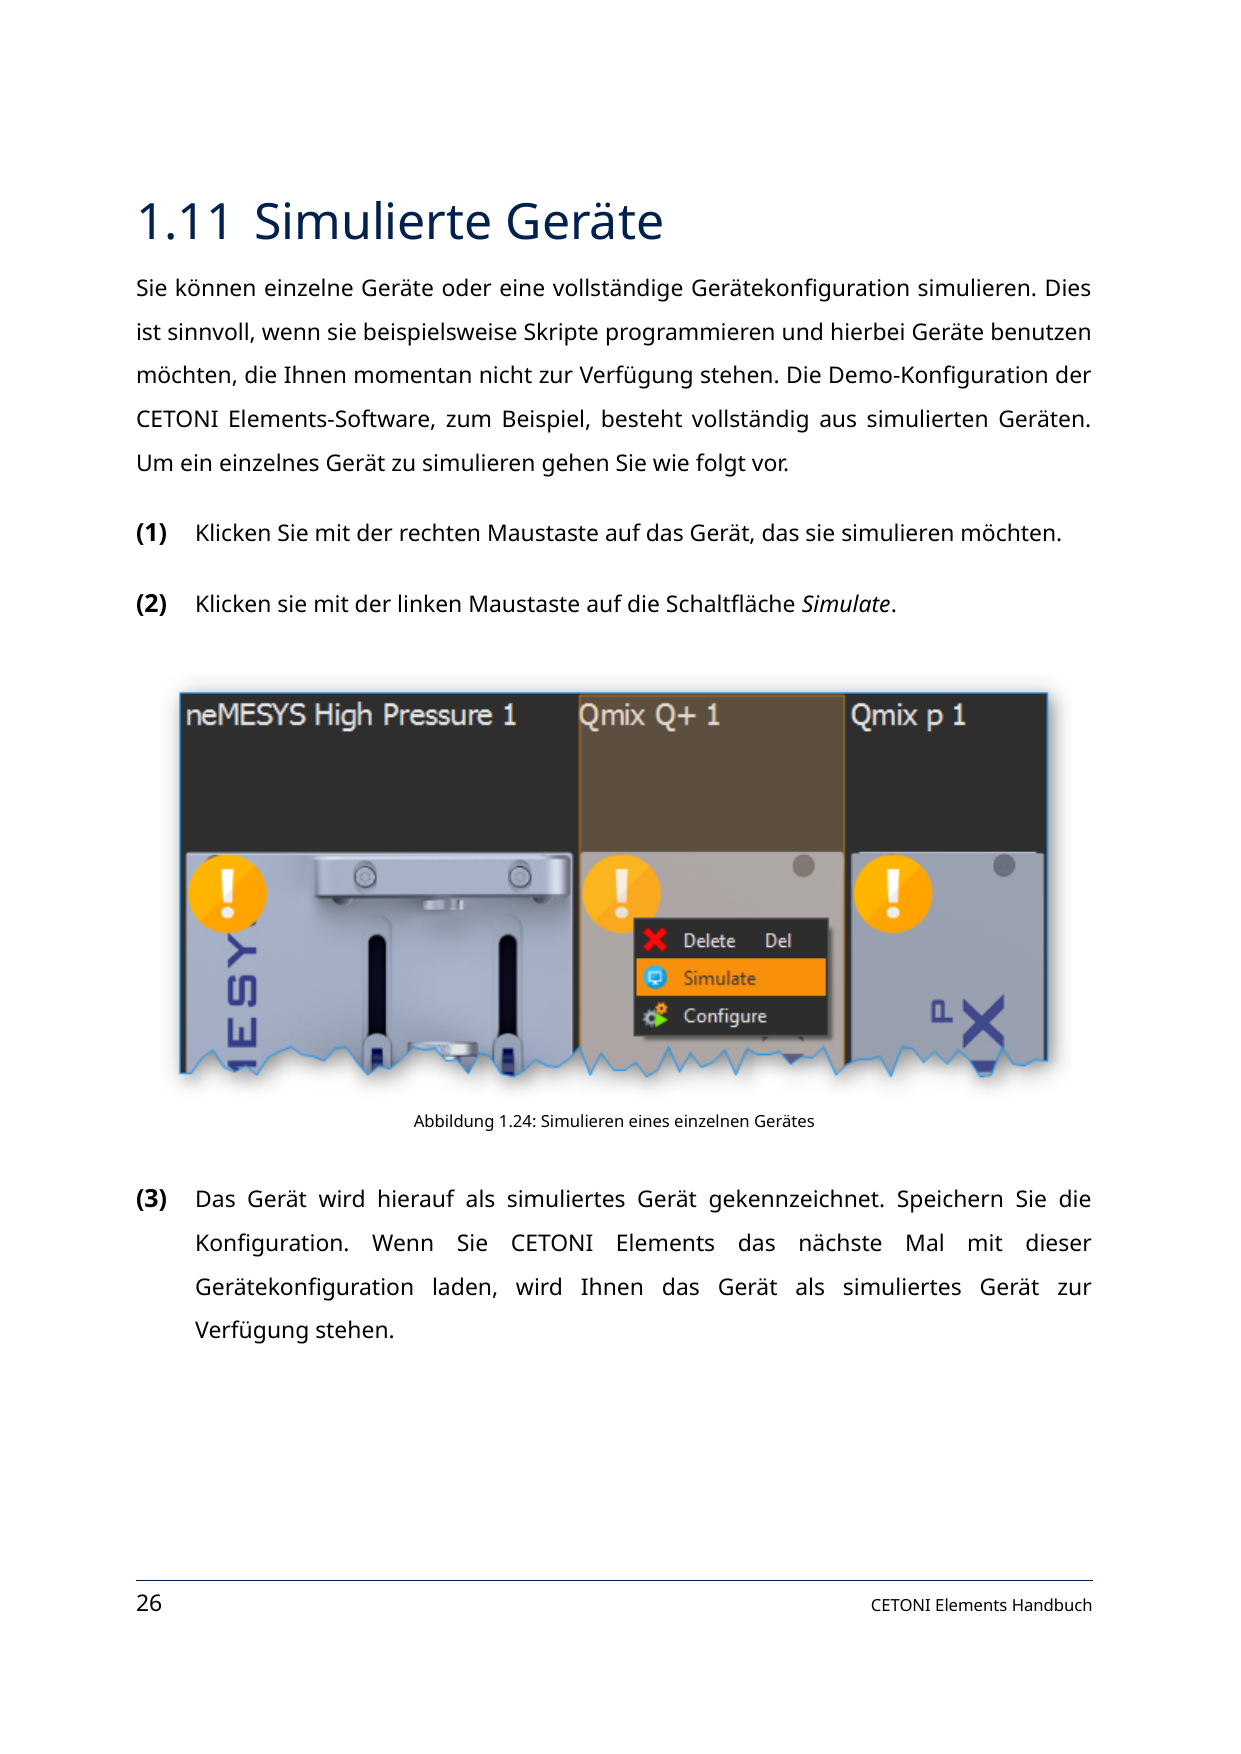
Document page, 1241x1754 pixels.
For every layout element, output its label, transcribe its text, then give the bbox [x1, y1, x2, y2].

list Das Gerät wird hierauf als simuliertes Gerät gekennzeichnet. Speichern Sie die Konfiguration. Wenn Sie CETONI Elements das nächste Mal mit dieser Gerätekonfiguration laden, wird Ihnen das Gerät als simuliertes Gerät zur Verfügung stehen. [136, 1169, 1093, 1346]
list Klicken Sie mit der rechten Maustaste auf das Gerät, das sie simulieren möchten. [136, 514, 1093, 548]
list [136, 657, 1093, 669]
list Klicken sie mit der linken Maustaste auf die Schaltfläche Simulate. [136, 586, 1093, 619]
text Sie können einzelne Geräte oder eine vollständige Gerätekonfiguration simulieren. Dies ist sinnvoll, wenn sie beispielsweise Skripte programmieren und hierbei Geräte benutzen möchten, die Ihnen momentan nicht zur Verfügung stehen. Die Demo-Konfiguration der CETONI Elements-Software, zum Beispiel, besteht vollständig aus simulierten Geräten. Um ein einzelnes Gerät zu simulieren gehen Sie wie folgt vor. [136, 272, 1093, 478]
picture [157, 669, 1072, 1101]
list [136, 1132, 1093, 1168]
subtitle Simulierte Geräte [136, 186, 1093, 254]
list Abbildung 1.24: Simulieren eines einzelnen Gerätes [136, 669, 1093, 1132]
